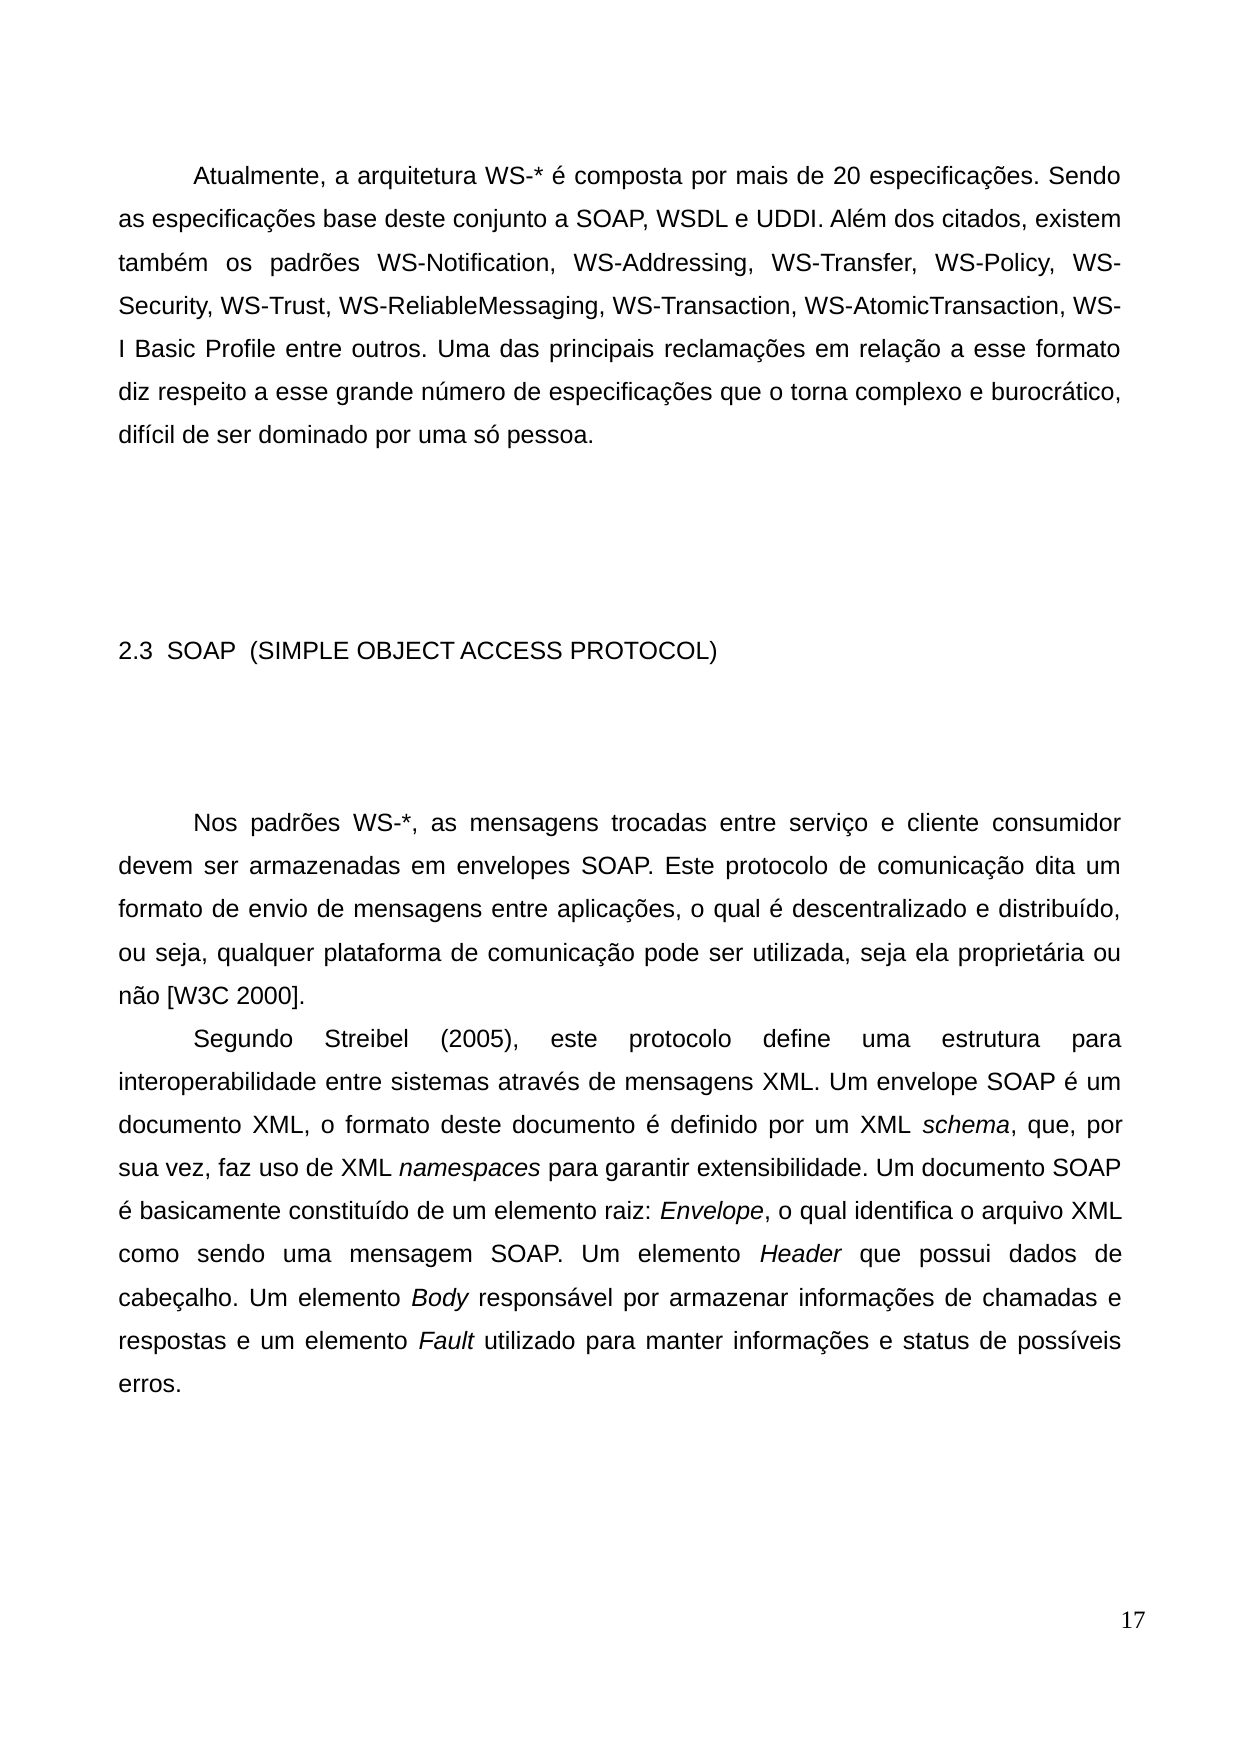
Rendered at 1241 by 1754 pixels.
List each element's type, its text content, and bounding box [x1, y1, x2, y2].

text 2.3 SOAP (SIMPLE OBJECT ACCESS PROTOCOL) [118, 636, 1123, 664]
text Atualmente, a arquitetura WS-* é composta por mais de 20 especificações. Sendo as especificações base deste conjunto a SOAP, WSDL e UDDI. Além dos citados, existem também os padrões WS-Notification, WS-Addressing, WS-Transfer, WS-Policy, WS- Security, WS-Trust, WS-ReliableMessaging, WS-Transaction, WS-AtomicTransaction, WS-I Basic Profile entre outros. Uma das principais reclamações em relação a esse formato diz respeito a esse grande número de especificações que o torna complexo e burocrático, difícil de ser dominado por uma só pessoa. [118, 161, 1123, 449]
text Nos padrões WS-*, as mensagens trocadas entre serviço e cliente consumidor devem ser armazenadas em envelopes SOAP. Este protocolo de comunicação dita um formato de envio de mensagens entre aplicações, o qual é descentralizado e distribuído, ou seja, qualquer plataforma de comunicação pode ser utilizada, seja ela proprietária ou não [W3C 2000]. [118, 808, 1123, 1009]
text Segundo Streibel (2005), este protocolo define uma estrutura para interoperabilidade entre sistemas através de mensagens XML. Um envelope SOAP é um documento XML, o formato deste documento é definido por um XML schema, que, por sua vez, faz uso de XML namespaces para garantir extensibilidade. Um documento SOAP é basicamente constituído de um elemento raiz: Envelope, o qual identifica o arquivo XML como sendo uma mensagem SOAP. Um elemento Header que possui dados de cabeçalho. Um elemento Body responsável por armazenar informações de chamadas e respostas e um elemento Fault utilizado para manter informações e status de possíveis erros. [118, 1024, 1123, 1397]
